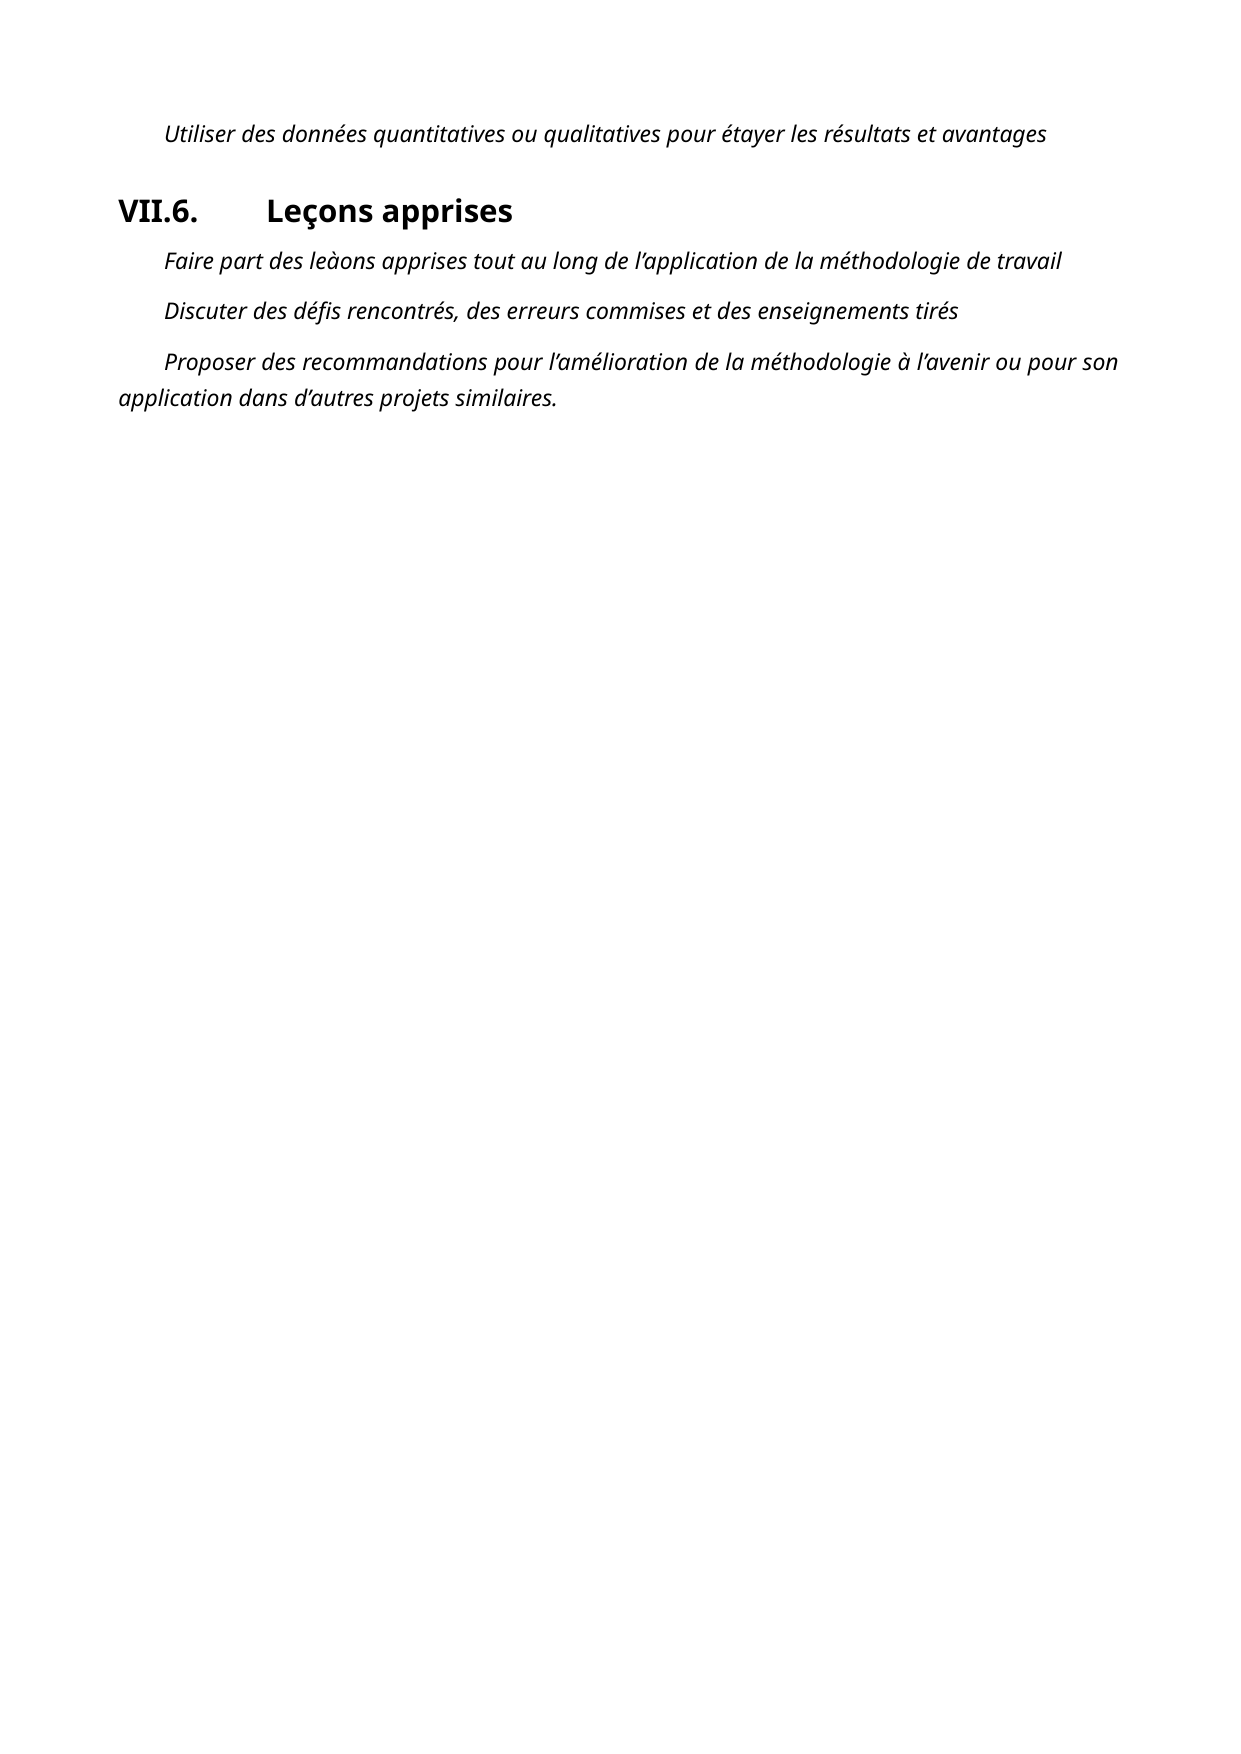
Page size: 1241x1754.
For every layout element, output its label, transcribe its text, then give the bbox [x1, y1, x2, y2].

text Utiliser des données quantitatives ou qualitatives pour étayer les résultats et avantages [118, 118, 1122, 149]
text Discuter des défis rencontrés, des erreurs commises et des enseignements tirés [118, 295, 1122, 326]
subtitle Leçons apprises [118, 189, 1122, 232]
text Faire part des leàons apprises tout au long de l’application de la méthodologie de travail [118, 244, 1122, 276]
text Proposer des recommandations pour l’amélioration de la méthodologie à l’avenir ou pour son application dans d’autres projets similaires. [118, 346, 1122, 413]
